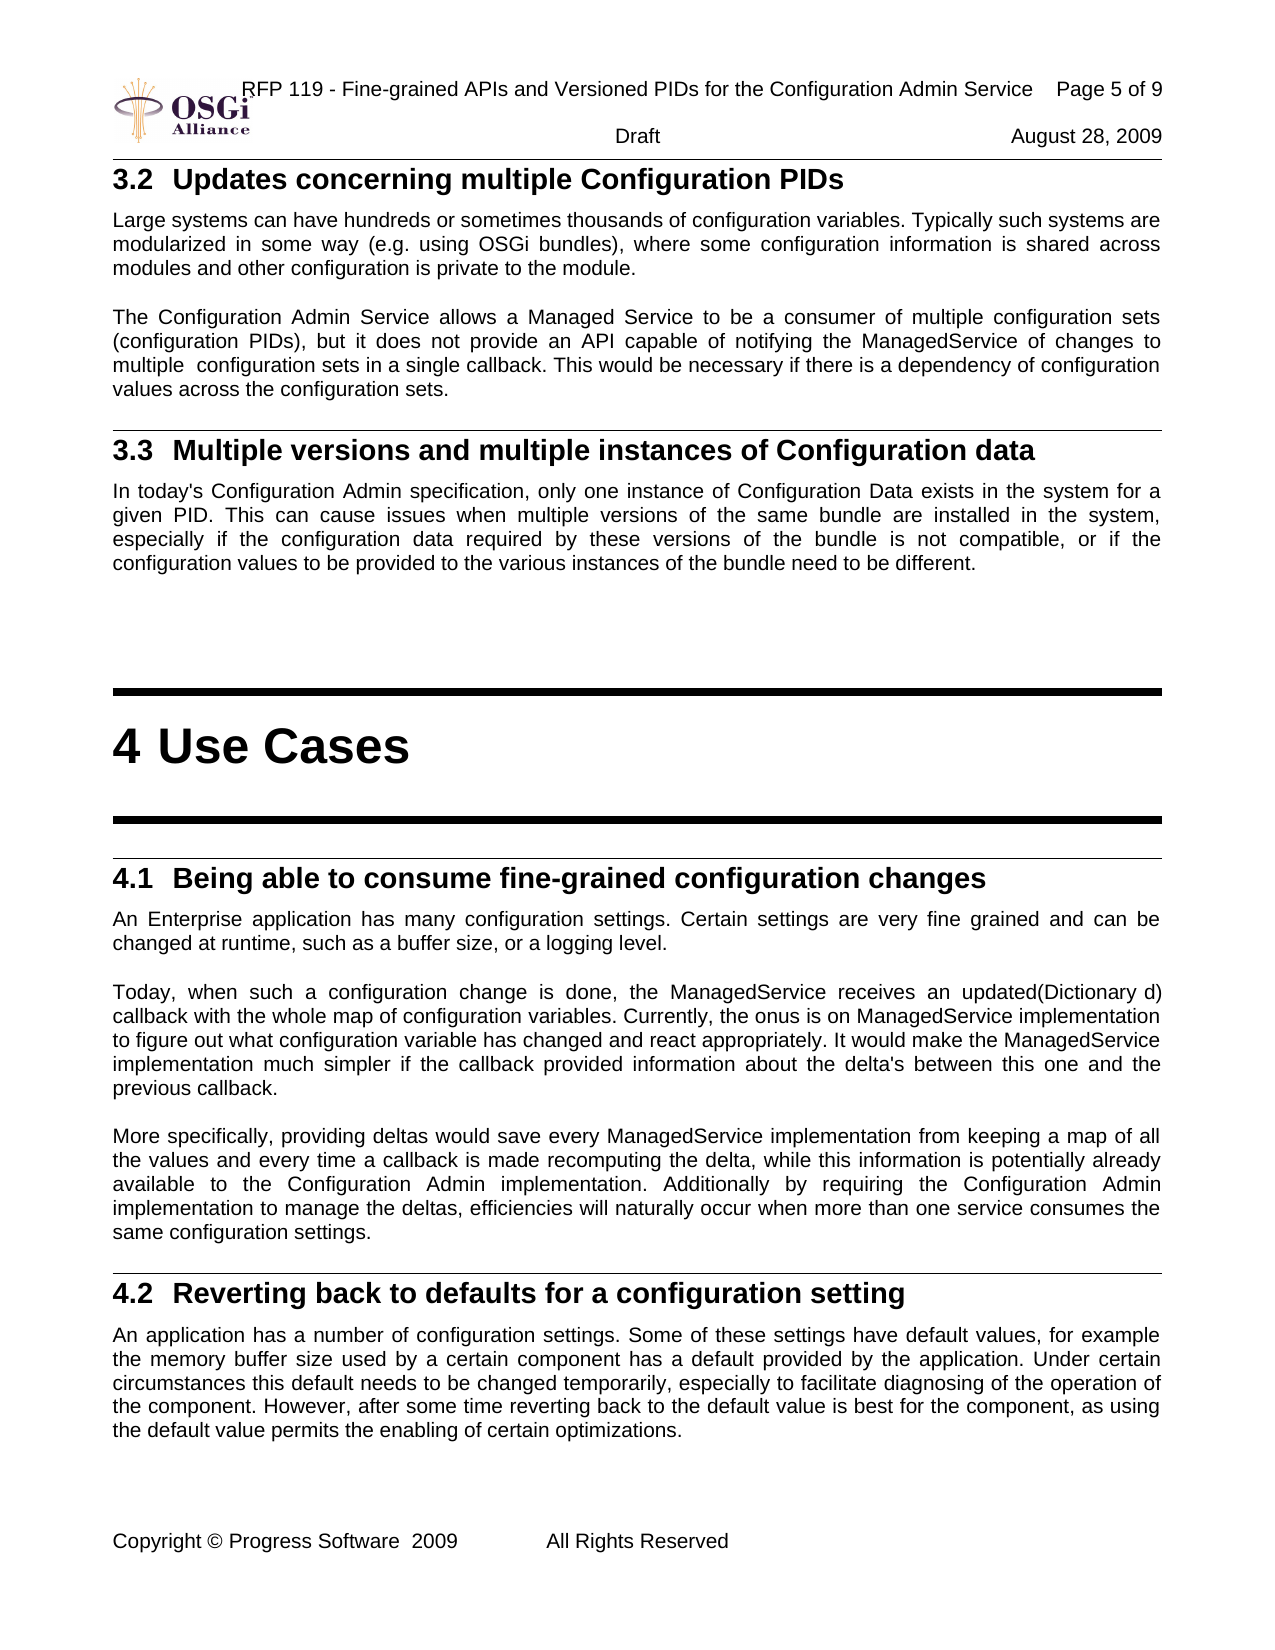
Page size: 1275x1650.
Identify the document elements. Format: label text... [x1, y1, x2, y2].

subtitle Reverting back to defaults for a configuration setting [112, 1274, 1162, 1310]
text Large systems can have hundreds or sometimes thousands of configuration variables. Typically such systems are modularized in some way (e.g. using OSGi bundles), where some configuration information is shared across modules and other configuration is private to the module. [112, 208, 1162, 280]
subtitle Updates concerning multiple Configuration PIDs [112, 160, 1162, 196]
text Today, when such a configuration change is done, the ManagedService receives an updated(Dictionary d) callback with the whole map of configuration variables. Currently, the onus is on ManagedService implementation to figure out what configuration variable has changed and react appropriately. It would make the ManagedService implementation much simpler if the callback provided information about the delta's between this one and the previous callback. [112, 979, 1162, 1099]
text The Configuration Admin Service allows a Managed Service to be a consumer of multiple configuration sets (configuration PIDs), but it does not provide an API capable of notifying the ManagedService of changes to multiple configuration sets in a single callback. This would be necessary if there is a dependency of configuration values across the configuration sets. [112, 305, 1162, 401]
text An application has a number of configuration settings. Some of these settings have default values, for example the memory buffer size used by a certain component has a default provided by the application. Under certain circumstances this default needs to be changed temporarily, especially to facilitate diagnosing of the operation of the component. However, after some time reverting back to the default value is best for the component, as using the default value permits the enabling of certain optimizations. [112, 1322, 1162, 1442]
text In today's Configuration Admin specification, only one instance of Configuration Data exists in the system for a given PID. This can cause issues when multiple versions of the same bundle are installed in the system, especially if the configuration data required by these versions of the bundle is not compatible, or if the configuration values to be provided to the various instances of the bundle need to be different. [112, 479, 1162, 575]
picture [245, 83, 253, 89]
text An Enterprise application has many configuration settings. Certain settings are very fine grained and can be changed at runtime, such as a buffer size, or a logging level. [112, 907, 1162, 954]
subtitle Being able to consume fine-grained configuration changes [112, 859, 1162, 894]
picture [114, 78, 254, 143]
subtitle Use Cases [112, 689, 1162, 824]
subtitle Multiple versions and multiple instances of Configuration data [112, 431, 1162, 467]
text More specifically, providing deltas would save every ManagedService implementation from keeping a map of all the values and every time a callback is made recomputing the delta, while this information is potentially already available to the Configuration Admin implementation. Additionally by requiring the Configuration Admin implementation to manage the deltas, efficiencies will naturally occur when more than one service consumes the same configuration settings. [112, 1124, 1162, 1244]
